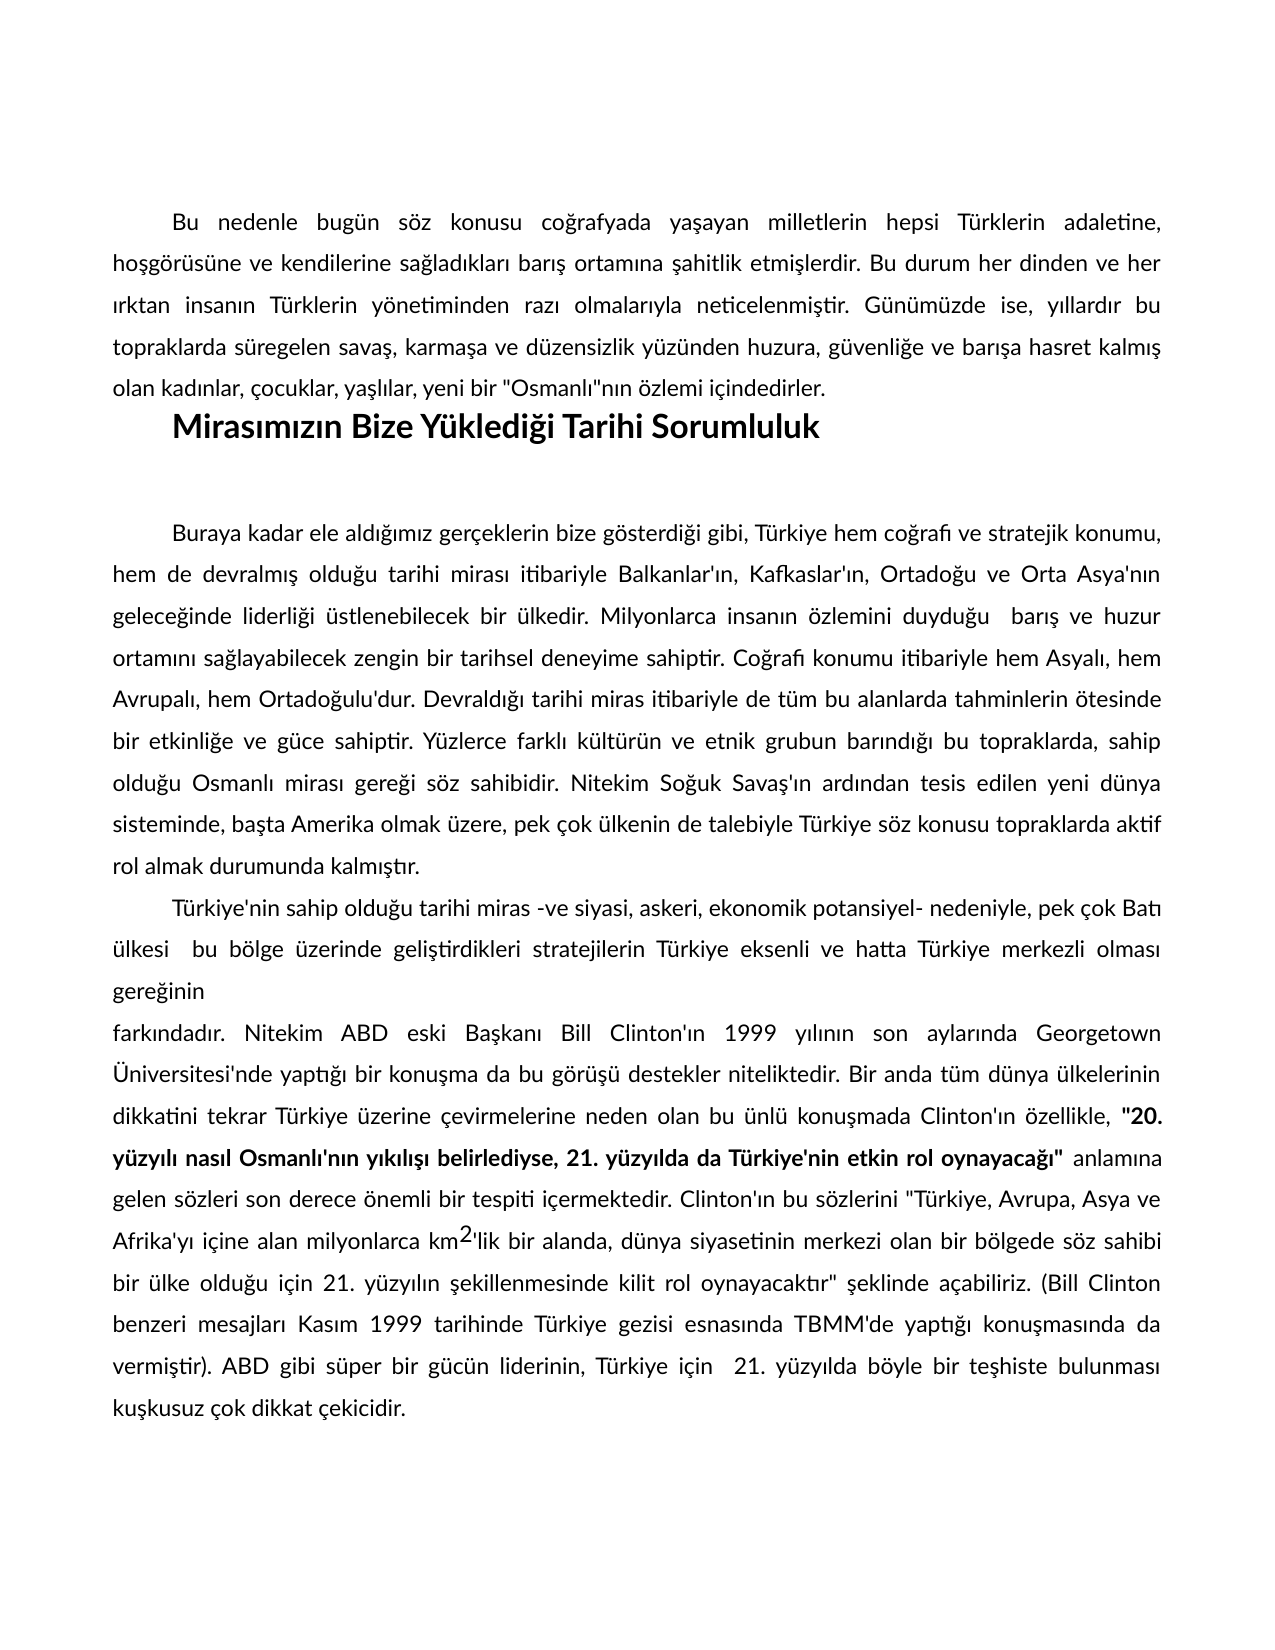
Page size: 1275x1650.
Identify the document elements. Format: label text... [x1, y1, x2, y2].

text Türkiye'nin sahip olduğu tarihi miras -ve siyasi, askeri, ekonomik potansiyel- nedeniyle, pek çok Batı ülkesi bu bölge üzerinde geliştirdikleri stratejilerin Türkiye eksenli ve hatta Türkiye merkezli olması gereğinin [112, 883, 1162, 1008]
text Bu nedenle bugün söz konusu coğrafyada yaşayan milletlerin hepsi Türklerin adaletine, hoşgörüsüne ve kendilerine sağladıkları barış ortamına şahitlik etmişlerdir. Bu durum her dinden ve her ırktan insanın Türklerin yönetiminden razı olmalarıyla neticelenmiştir. Günümüzde ise, yıllardır bu topraklarda süregelen savaş, karmaşa ve düzensizlik yüzünden huzura, güvenliğe ve barışa hasret kalmış olan kadınlar, çocuklar, yaşlılar, yeni bir "Osmanlı"nın özlemi içindedirler. [112, 197, 1162, 405]
text Buraya kadar ele aldığımız gerçeklerin bize gösterdiği gibi, Türkiye hem coğrafi ve stratejik konumu, hem de devralmış olduğu tarihi mirası itibariyle Balkanlar'ın, Kafkaslar'ın, Ortadoğu ve Orta Asya'nın geleceğinde liderliği üstlenebilecek bir ülkedir. Milyonlarca insanın özlemini duyduğu barış ve huzur ortamını sağlayabilecek zengin bir tarihsel deneyime sahiptir. Coğrafi konumu itibariyle hem Asyalı, hem Avrupalı, hem Ortadoğulu'dur. Devraldığı tarihi miras itibariyle de tüm bu alanlarda tahminlerin ötesinde bir etkinliğe ve güce sahiptir. Yüzlerce farklı kültürün ve etnik grubun barındığı bu topraklarda, sahip olduğu Osmanlı mirası gereği söz sahibidir. Nitekim Soğuk Savaş'ın ardından tesis edilen yeni dünya sisteminde, başta Amerika olmak üzere, pek çok ülkenin de talebiyle Türkiye söz konusu topraklarda aktif rol almak durumunda kalmıştır. [112, 508, 1162, 883]
text Mirasımızın Bize Yüklediği Tarihi Sorumluluk [112, 405, 1162, 447]
text farkındadır. Nitekim ABD eski Başkanı Bill Clinton'ın 1999 yılının son aylarında Georgetown Üniversitesi'nde yaptığı bir konuşma da bu görüşü destekler niteliktedir. Bir anda tüm dünya ülkelerinin dikkatini tekrar Türkiye üzerine çevirmelerine neden olan bu ünlü konuşmada Clinton'ın özellikle, "20. yüzyılı nasıl Osmanlı'nın yıkılışı belirlediyse, 21. yüzyılda da Türkiye'nin etkin rol oynayacağı" anlamına gelen sözleri son derece önemli bir tespiti içermektedir. Clinton'ın bu sözlerini "Türkiye, Avrupa, Asya ve Afrika'yı içine alan milyonlarca km2'lik bir alanda, dünya siyasetinin merkezi olan bir bölgede söz sahibi bir ülke olduğu için 21. yüzyılın şekillenmesinde kilit rol oynayacaktır" şeklinde açabiliriz. (Bill Clinton benzeri mesajları Kasım 1999 tarihinde Türkiye gezisi esnasında TBMM'de yaptığı konuşmasında da vermiştir). ABD gibi süper bir gücün liderinin, Türkiye için 21. yüzyılda böyle bir teşhiste bulunması kuşkusuz çok dikkat çekicidir. [112, 1008, 1162, 1424]
